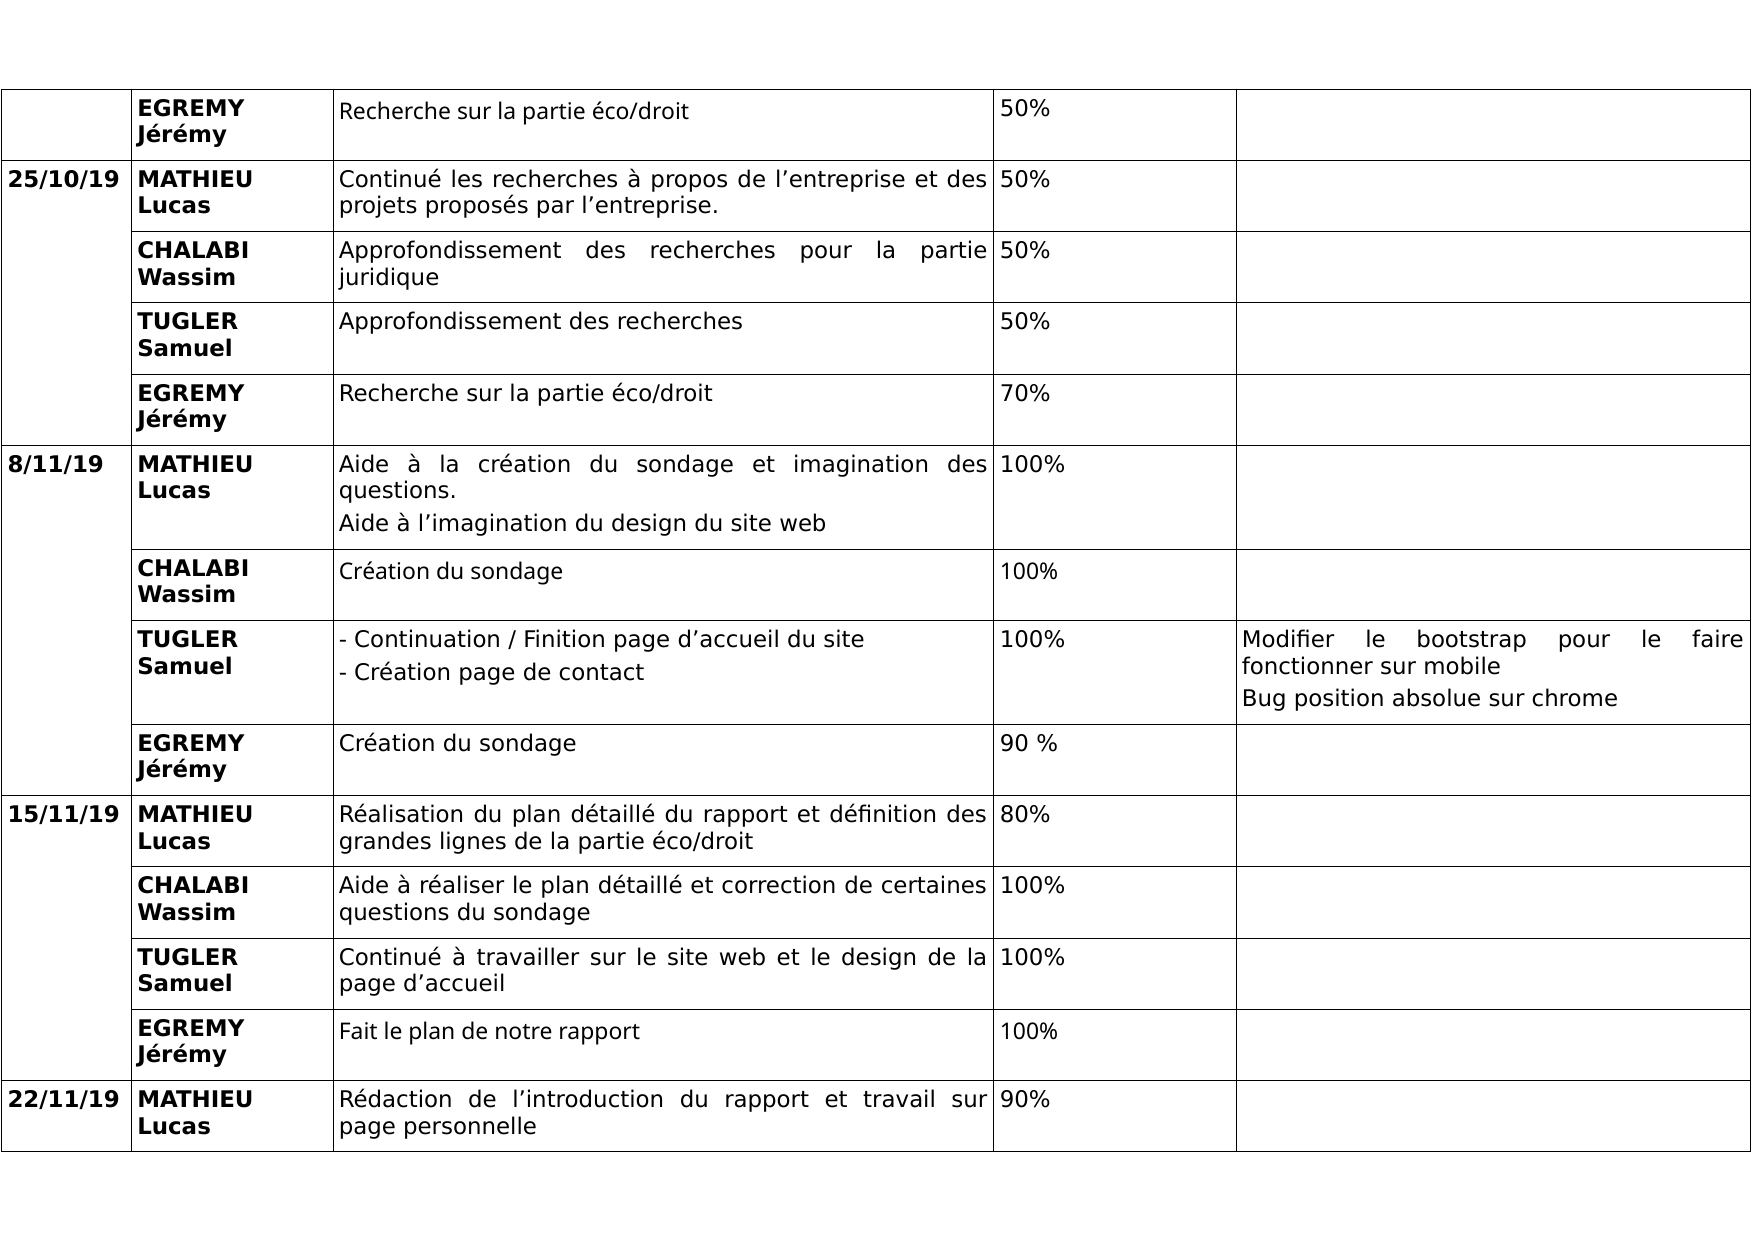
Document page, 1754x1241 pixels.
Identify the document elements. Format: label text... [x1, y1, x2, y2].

table_cell Création du sondage [334, 550, 993, 620]
table_cell 50% [994, 90, 1236, 160]
table_cell [1237, 725, 1750, 795]
table_cell [1237, 303, 1750, 373]
table_cell EGREMY Jérémy [132, 90, 333, 160]
table_cell Approfondissement des recherches [334, 303, 993, 373]
table_cell 50% [994, 161, 1236, 231]
table_cell MATHIEU Lucas [132, 796, 333, 866]
table_cell EGREMY Jérémy [132, 375, 333, 445]
table_cell [1237, 939, 1750, 1009]
table_cell Modifier le bootstrap pour le faire fonctionner sur mobile Bug position absolue sur chrome [1237, 621, 1750, 724]
table_cell Recherche sur la partie éco/droit [334, 375, 993, 445]
table_cell 22/11/19 [2, 1081, 131, 1151]
table_cell MATHIEU Lucas [132, 161, 333, 231]
table_cell TUGLER Samuel [132, 621, 333, 724]
table_cell 100% [994, 550, 1236, 620]
table_cell [1237, 796, 1750, 866]
table_cell 50% [994, 232, 1236, 302]
table_cell 100% [994, 446, 1236, 549]
table_cell 100% [994, 1010, 1236, 1080]
table_cell CHALABI Wassim [132, 867, 333, 937]
table_cell [1237, 161, 1750, 231]
table_cell 8/11/19 [2, 446, 131, 795]
table_cell - Continuation / Finition page d’accueil du site - Création page de contact [334, 621, 993, 724]
table_cell Approfondissement des recherches pour la partie juridique [334, 232, 993, 302]
table_cell 80% [994, 796, 1236, 866]
table_cell [2, 90, 131, 160]
table_cell [1237, 232, 1750, 302]
table_cell [1237, 375, 1750, 445]
table_cell EGREMY Jérémy [132, 725, 333, 795]
table_cell Fait le plan de notre rapport [334, 1010, 993, 1080]
table_cell 70% [994, 375, 1236, 445]
table_cell 100% [994, 867, 1236, 937]
table_cell 50% [994, 303, 1236, 373]
table_cell TUGLER Samuel [132, 939, 333, 1009]
table_cell Aide à réaliser le plan détaillé et correction de certaines questions du sondage [334, 867, 993, 937]
table_cell 100% [994, 939, 1236, 1009]
table_cell TUGLER Samuel [132, 303, 333, 373]
table_cell EGREMY Jérémy [132, 1010, 333, 1080]
table_cell [1237, 90, 1750, 160]
table_cell Aide à la création du sondage et imagination des questions. Aide à l’imagination du design du site web [334, 446, 993, 549]
table_cell 90% [994, 1081, 1236, 1151]
table_cell MATHIEU Lucas [132, 446, 333, 549]
table_cell [1237, 550, 1750, 620]
table_cell Recherche sur la partie éco/droit [334, 90, 993, 160]
table_cell [1237, 1081, 1750, 1151]
table_cell Création du sondage [334, 725, 993, 795]
table_cell CHALABI Wassim [132, 232, 333, 302]
table_cell [1237, 446, 1750, 549]
table_cell Rédaction de l’introduction du rapport et travail sur page personnelle [334, 1081, 993, 1151]
table_cell [1237, 867, 1750, 937]
table_cell [1237, 1010, 1750, 1080]
table_cell Continué à travailler sur le site web et le design de la page d’accueil [334, 939, 993, 1009]
table_cell Réalisation du plan détaillé du rapport et définition des grandes lignes de la partie éco/droit [334, 796, 993, 866]
table_cell MATHIEU Lucas [132, 1081, 333, 1151]
table_cell 100% [994, 621, 1236, 724]
table_cell 15/11/19 [2, 796, 131, 1080]
table_cell Continué les recherches à propos de l’entreprise et des projets proposés par l’entreprise. [334, 161, 993, 231]
table_cell CHALABI Wassim [132, 550, 333, 620]
table_cell 90 % [994, 725, 1236, 795]
table_cell 25/10/19 [2, 161, 131, 445]
